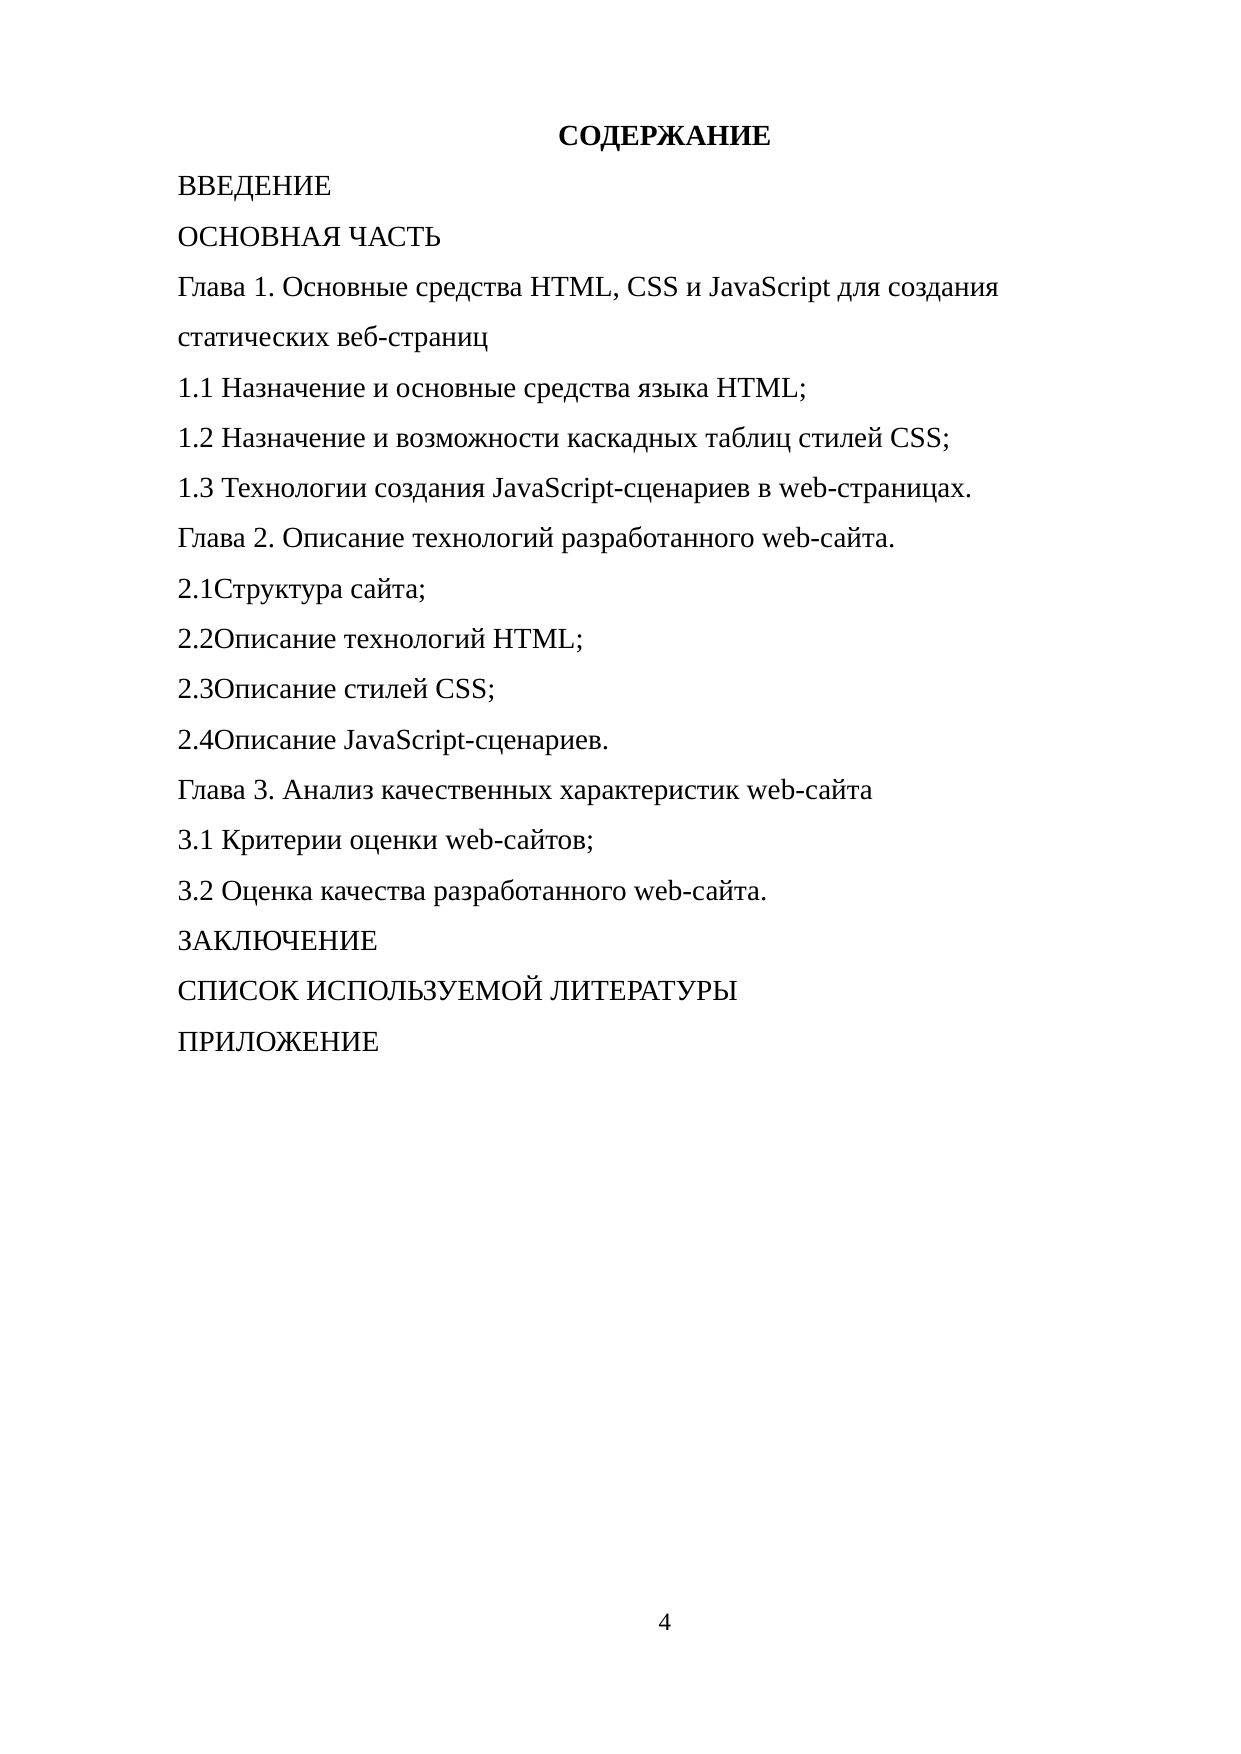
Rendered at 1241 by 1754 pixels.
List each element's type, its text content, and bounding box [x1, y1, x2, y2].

text СОДЕРЖАНИЕ [177, 118, 1152, 152]
text Глава 3. Анализ качественных характеристик web-сайта [177, 772, 1152, 806]
text 3.2 Оценка качества разработанного web-сайта. [177, 873, 1152, 906]
text 1.2 Назначение и возможности каскадных таблиц стилей CSS; [177, 420, 1152, 453]
text 2.2Описание технологий HTML; [177, 621, 1152, 655]
text 2.3Описание стилей CSS; [177, 672, 1152, 705]
text ОСНОВНАЯ ЧАСТЬ [177, 219, 1152, 252]
text ПРИЛОЖЕНИЕ [177, 1024, 1152, 1057]
text 1.1 Назначение и основные средства языка HTML; [177, 370, 1152, 403]
text СПИСОК ИСПОЛЬЗУЕМОЙ ЛИТЕРАТУРЫ [177, 973, 1152, 1007]
text 1.3 Технологии создания JavaScript-сценариев в web-страницах. [177, 470, 1152, 504]
text Глава 1. Основные средства HTML, CSS и JavaScript для создания [177, 269, 1152, 303]
text статических веб-страниц [177, 319, 1152, 353]
text Глава 2. Описание технологий разработанного web-сайта. [177, 521, 1152, 554]
text 2.4Описание JavaScript-сценариев. [177, 722, 1152, 755]
text 2.1Структура сайта; [177, 571, 1152, 604]
text ЗАКЛЮЧЕНИЕ [177, 923, 1152, 957]
text 3.1 Критерии оценки web-сайтов; [177, 822, 1152, 856]
text ВВЕДЕНИЕ [177, 168, 1152, 202]
